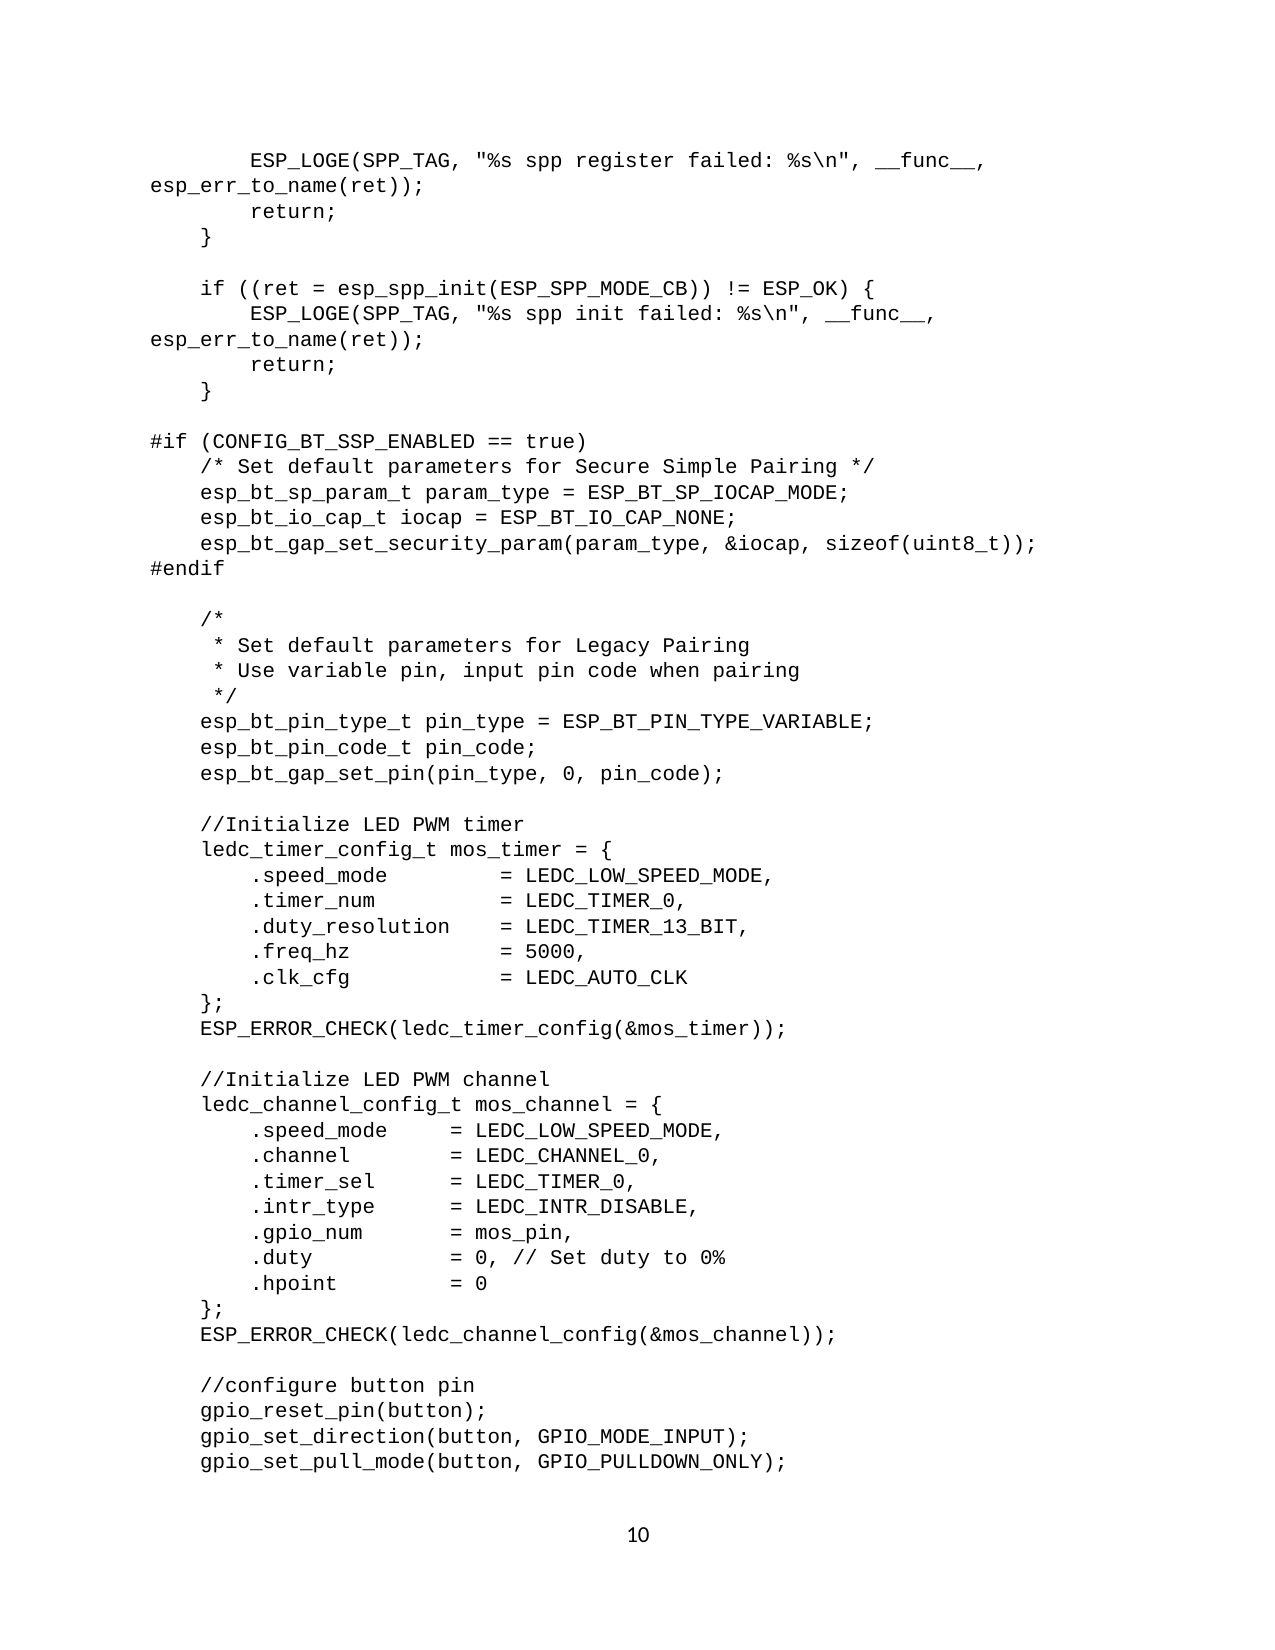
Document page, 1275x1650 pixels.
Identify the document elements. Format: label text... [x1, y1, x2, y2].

text .speed_mode = LEDC_LOW_SPEED_MODE, [150, 1120, 1125, 1143]
text esp_bt_pin_code_t pin_code; [150, 737, 1125, 761]
text #if (CONFIG_BT_SSP_ENABLED == true) [150, 431, 1125, 454]
text esp_bt_pin_type_t pin_type = ESP_BT_PIN_TYPE_VARIABLE; [150, 711, 1125, 735]
text if ((ret = esp_spp_init(ESP_SPP_MODE_CB)) != ESP_OK) { [150, 278, 1125, 301]
text /* Set default parameters for Secure Simple Pairing */ [150, 456, 1125, 480]
text ESP_ERROR_CHECK(ledc_timer_config(&mos_timer)); [150, 1018, 1125, 1041]
text esp_bt_sp_param_t param_type = ESP_BT_SP_IOCAP_MODE; [150, 482, 1125, 505]
text .hpoint = 0 [150, 1273, 1125, 1297]
text esp_bt_gap_set_pin(pin_type, 0, pin_code); [150, 762, 1125, 786]
text .freq_hz = 5000, [150, 941, 1125, 965]
text esp_bt_gap_set_security_param(param_type, &iocap, sizeof(uint8_t)); [150, 533, 1125, 556]
text } [150, 227, 1125, 250]
text .gpio_num = mos_pin, [150, 1222, 1125, 1246]
text */ [150, 686, 1125, 709]
text gpio_reset_pin(button); [150, 1401, 1125, 1424]
text gpio_set_direction(button, GPIO_MODE_INPUT); [150, 1426, 1125, 1450]
text .timer_sel = LEDC_TIMER_0, [150, 1171, 1125, 1194]
text .duty = 0, // Set duty to 0% [150, 1247, 1125, 1271]
text }; [150, 992, 1125, 1016]
text //configure button pin [150, 1375, 1125, 1399]
text }; [150, 1298, 1125, 1322]
text } [150, 380, 1125, 403]
text return; [150, 354, 1125, 378]
text .duty_resolution = LEDC_TIMER_13_BIT, [150, 916, 1125, 939]
text * Set default parameters for Legacy Pairing [150, 635, 1125, 658]
text .intr_type = LEDC_INTR_DISABLE, [150, 1196, 1125, 1220]
text .speed_mode = LEDC_LOW_SPEED_MODE, [150, 864, 1125, 888]
text //Initialize LED PWM timer [150, 813, 1125, 837]
text ledc_channel_config_t mos_channel = { [150, 1094, 1125, 1118]
text /* [150, 609, 1125, 633]
text ESP_ERROR_CHECK(ledc_channel_config(&mos_channel)); [150, 1324, 1125, 1348]
text .clk_cfg = LEDC_AUTO_CLK [150, 967, 1125, 990]
text ledc_timer_config_t mos_timer = { [150, 839, 1125, 863]
text return; [150, 201, 1125, 225]
text ESP_LOGE(SPP_TAG, "%s spp init failed: %s\n", __func__, esp_err_to_name(ret)); [150, 303, 1125, 352]
text * Use variable pin, input pin code when pairing [150, 660, 1125, 684]
text esp_bt_io_cap_t iocap = ESP_BT_IO_CAP_NONE; [150, 507, 1125, 531]
text #endif [150, 558, 1125, 582]
text .channel = LEDC_CHANNEL_0, [150, 1145, 1125, 1169]
text //Initialize LED PWM channel [150, 1069, 1125, 1092]
text .timer_num = LEDC_TIMER_0, [150, 890, 1125, 914]
text ESP_LOGE(SPP_TAG, "%s spp register failed: %s\n", __func__, esp_err_to_name(ret)); [150, 150, 1125, 199]
text gpio_set_pull_mode(button, GPIO_PULLDOWN_ONLY); [150, 1452, 1125, 1475]
